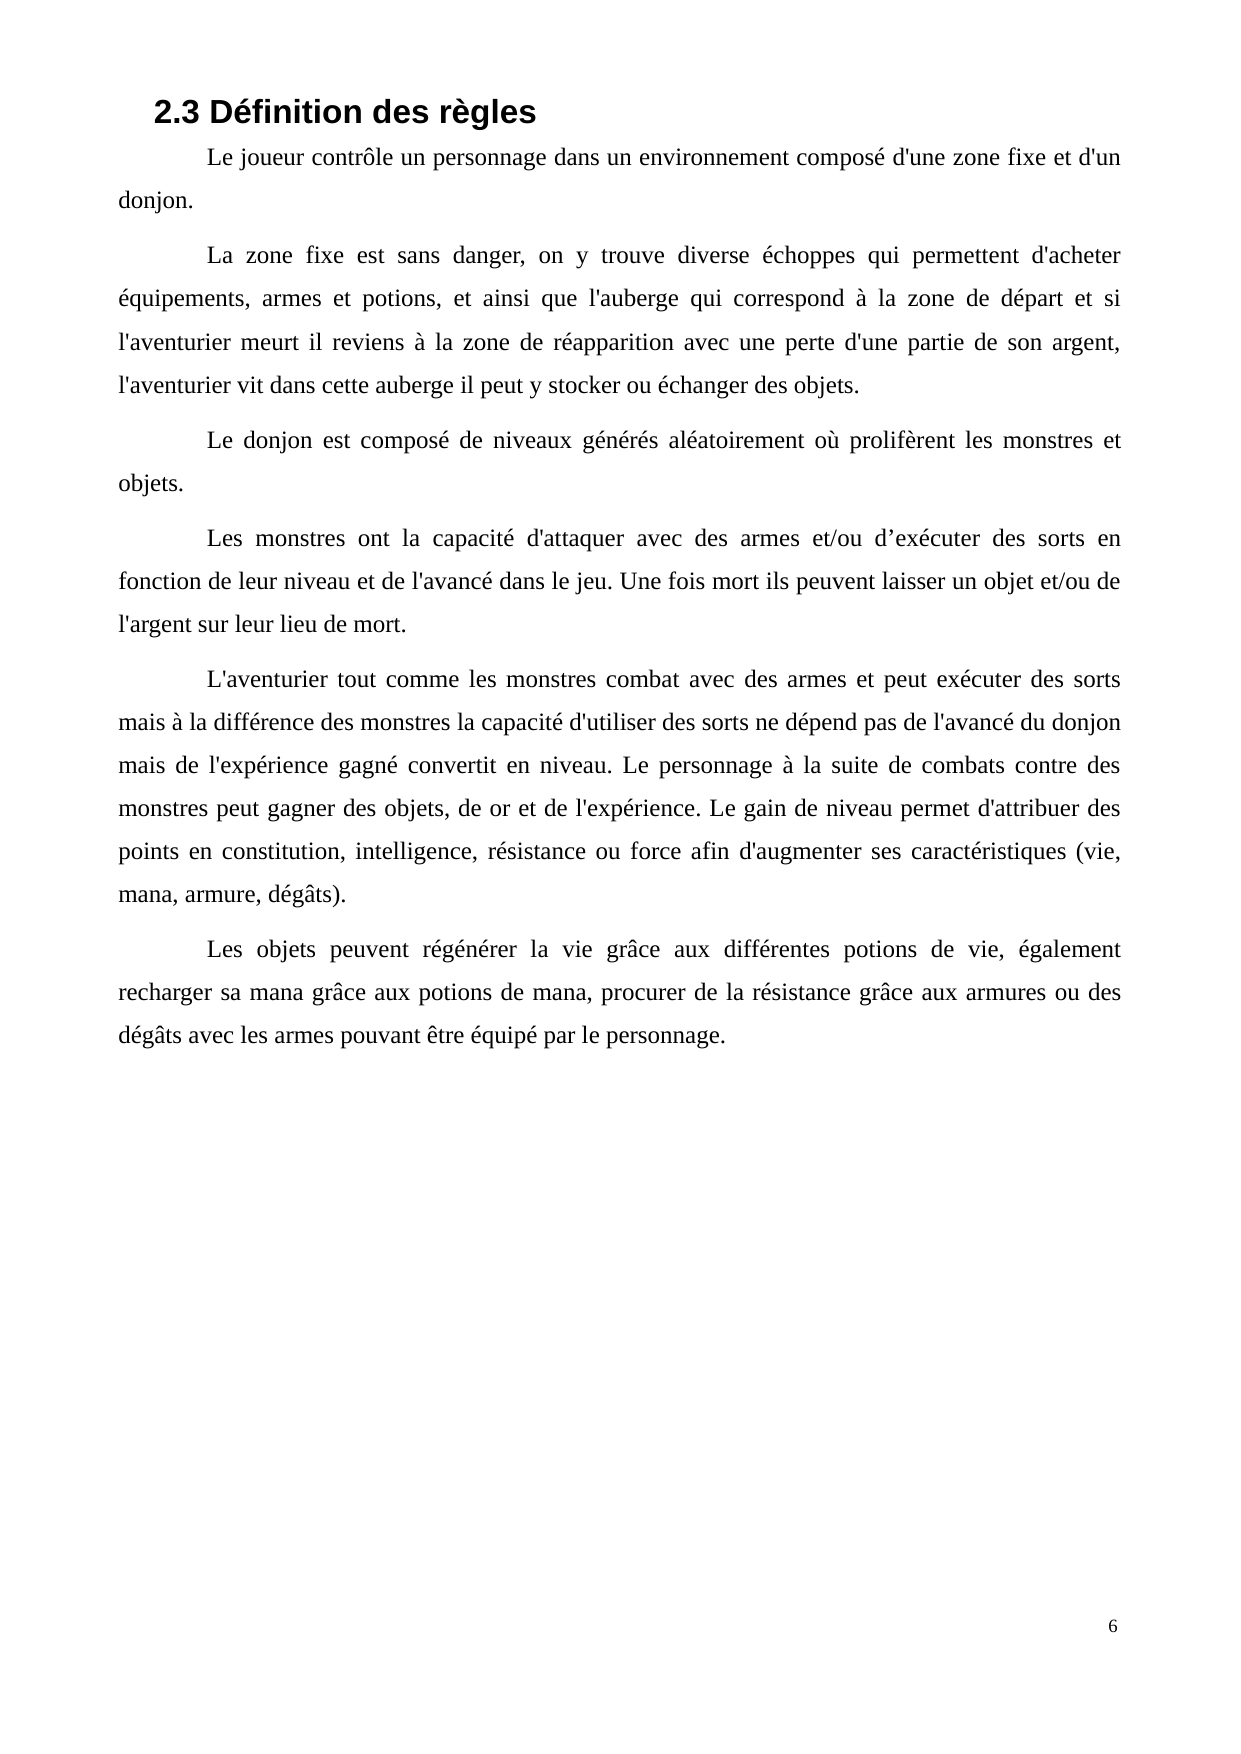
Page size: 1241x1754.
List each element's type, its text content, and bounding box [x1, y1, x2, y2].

text L'aventurier tout comme les monstres combat avec des armes et peut exécuter des sorts mais à la différence des monstres la capacité d'utiliser des sorts ne dépend pas de l'avancé du donjon mais de l'expérience gagné convertit en niveau. Le personnage à la suite de combats contre des monstres peut gagner des objets, de or et de l'expérience. Le gain de niveau permet d'attribuer des points en constitution, intelligence, résistance ou force afin d'augmenter ses caractéristiques (vie, mana, armure, dégâts). [118, 664, 1122, 908]
text Le joueur contrôle un personnage dans un environnement composé d'une zone fixe et d'un donjon. [118, 142, 1122, 214]
text La zone fixe est sans danger, on y trouve diverse échoppes qui permettent d'acheter équipements, armes et potions, et ainsi que l'auberge qui correspond à la zone de départ et si l'aventurier meurt il reviens à la zone de réapparition avec une perte d'une partie de son argent, l'aventurier vit dans cette auberge il peut y stocker ou échanger des objets. [118, 240, 1122, 398]
text Le donjon est composé de niveaux générés aléatoirement où prolifèrent les monstres et objets. [118, 425, 1122, 497]
subtitle Définition des règles [153, 92, 1104, 131]
text Les objets peuvent régénérer la vie grâce aux différentes potions de vie, également recharger sa mana grâce aux potions de mana, procurer de la résistance grâce aux armures ou des dégâts avec les armes pouvant être équipé par le personnage. [118, 934, 1122, 1049]
text Les monstres ont la capacité d'attaquer avec des armes et/ou d’exécuter des sorts en fonction de leur niveau et de l'avancé dans le jeu. Une fois mort ils peuvent laisser un objet et/ou de l'argent sur leur lieu de mort. [118, 523, 1122, 638]
